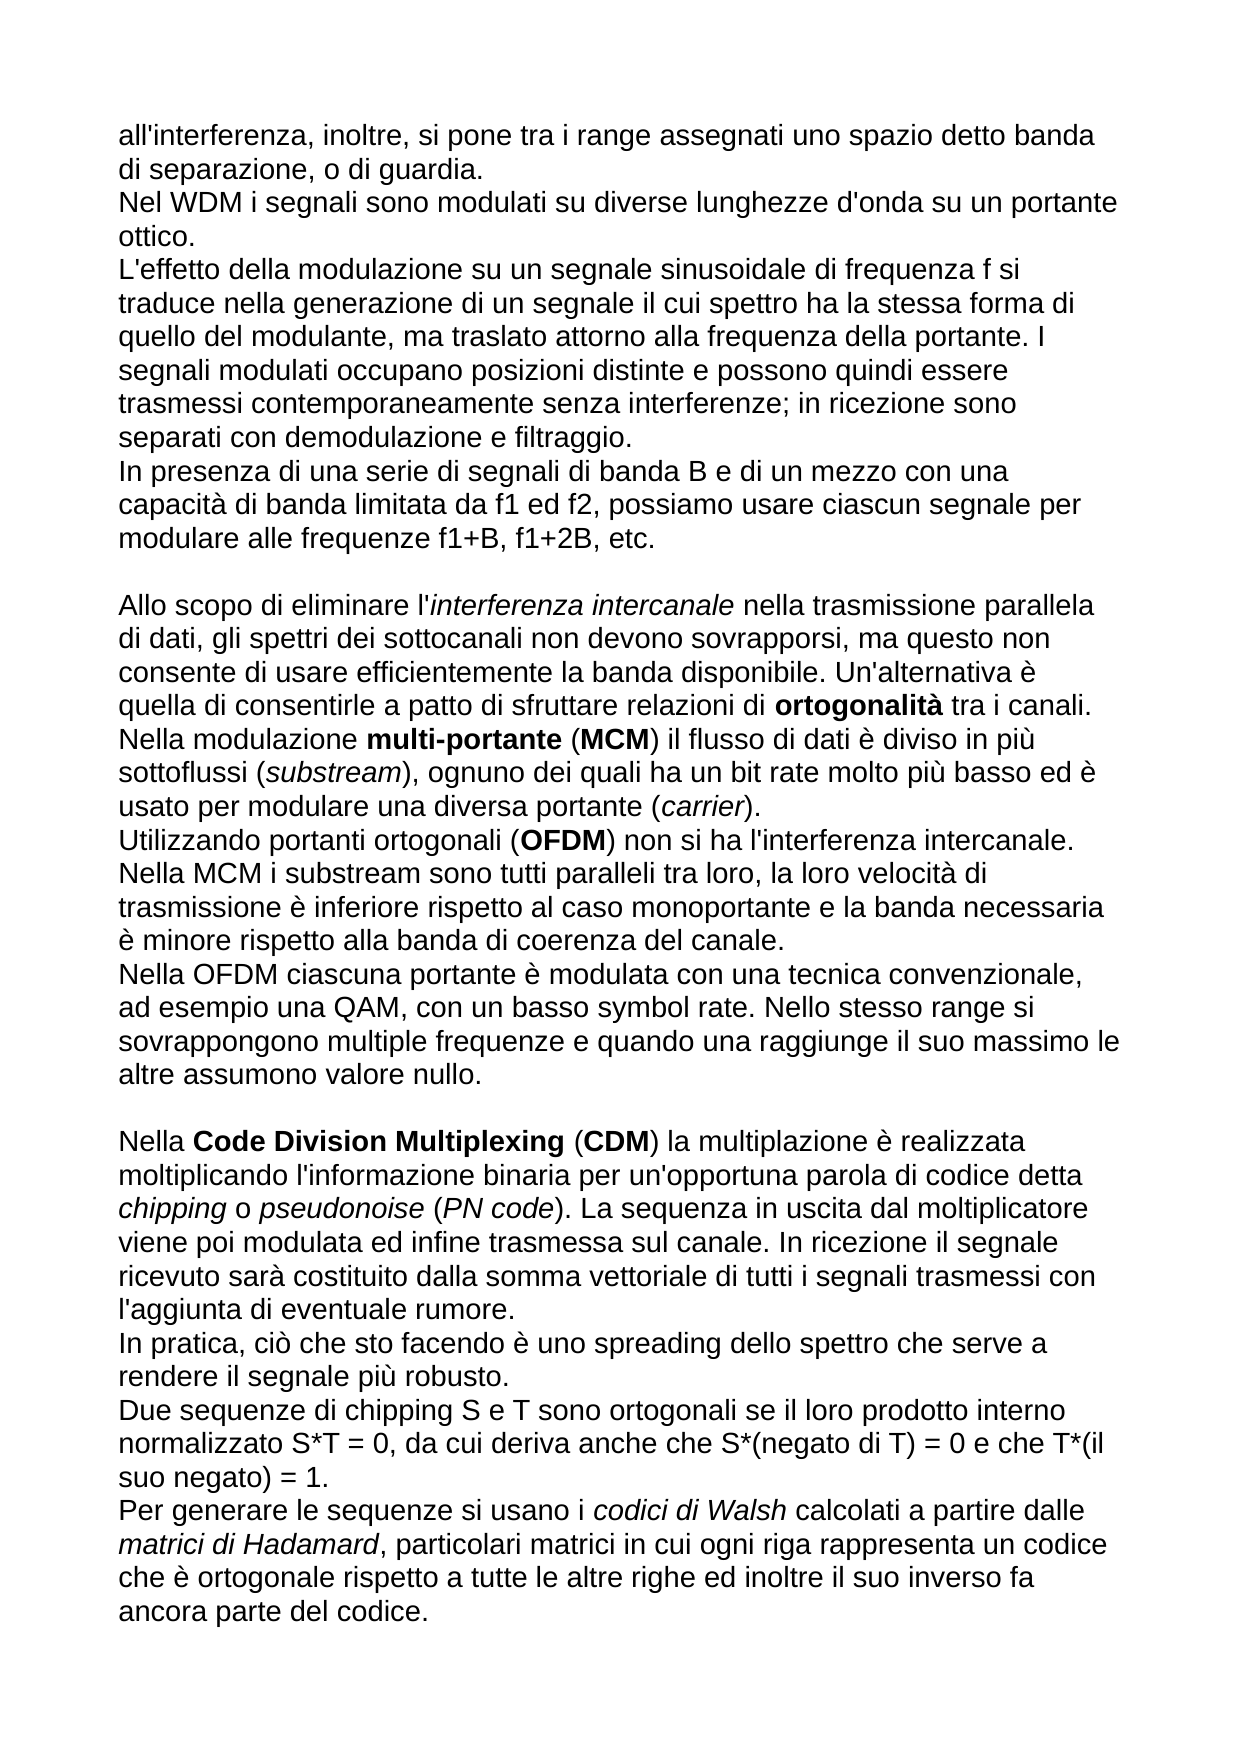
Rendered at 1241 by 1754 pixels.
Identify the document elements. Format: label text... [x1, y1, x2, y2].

text Due sequenze di chipping S e T sono ortogonali se il loro prodotto interno normalizzato S*T = 0, da cui deriva anche che S*(negato di T) = 0 e che T*(il suo negato) = 1. [118, 1393, 1122, 1493]
text Allo scopo di eliminare l'interferenza intercanale nella trasmissione parallela di dati, gli spettri dei sottocanali non devono sovrapporsi, ma questo non consente di usare efficientemente la banda disponibile. Un'alternativa è quella di consentirle a patto di sfruttare relazioni di ortogonalità tra i canali. [118, 588, 1122, 722]
text Per generare le sequenze si usano i codici di Walsh calcolati a partire dalle matrici di Hadamard, particolari matrici in cui ogni riga rappresenta un codice che è ortogonale rispetto a tutte le altre righe ed inoltre il suo inverso fa ancora parte del codice. [118, 1493, 1122, 1627]
text Nella modulazione multi-portante (MCM) il flusso di dati è diviso in più sottoflussi (substream), ognuno dei quali ha un bit rate molto più basso ed è usato per modulare una diversa portante (carrier). [118, 722, 1122, 822]
text Utilizzando portanti ortogonali (OFDM) non si ha l'interferenza intercanale. [118, 822, 1122, 856]
text In presenza di una serie di segnali di banda B e di un mezzo con una capacità di banda limitata da f1 ed f2, possiamo usare ciascun segnale per modulare alle frequenze f1+B, f1+2B, etc. [118, 453, 1122, 554]
text L'effetto della modulazione su un segnale sinusoidale di frequenza f si traduce nella generazione di un segnale il cui spettro ha la stessa forma di quello del modulante, ma traslato attorno alla frequenza della portante. I segnali modulati occupano posizioni distinte e possono quindi essere trasmessi contemporaneamente senza interferenze; in ricezione sono separati con demodulazione e filtraggio. [118, 252, 1122, 453]
text Nella MCM i substream sono tutti paralleli tra loro, la loro velocità di trasmissione è inferiore rispetto al caso monoportante e la banda necessaria è minore rispetto alla banda di coerenza del canale. [118, 856, 1122, 957]
text Nel WDM i segnali sono modulati su diverse lunghezze d'onda su un portante ottico. [118, 185, 1122, 252]
text Nella Code Division Multiplexing (CDM) la multiplazione è realizzata moltiplicando l'informazione binaria per un'opportuna parola di codice detta chipping o pseudonoise (PN code). La sequenza in uscita dal moltiplicatore viene poi modulata ed infine trasmessa sul canale. In ricezione il segnale ricevuto sarà costituito dalla somma vettoriale di tutti i segnali trasmessi con l'aggiunta di eventuale rumore. [118, 1124, 1122, 1326]
text Nella OFDM ciascuna portante è modulata con una tecnica convenzionale, ad esempio una QAM, con un basso symbol rate. Nello stesso range si sovrappongono multiple frequenze e quando una raggiunge il suo massimo le altre assumono valore nullo. [118, 957, 1122, 1091]
text all'interferenza, inoltre, si pone tra i range assegnati uno spazio detto banda di separazione, o di guardia. [118, 118, 1122, 185]
text In pratica, ciò che sto facendo è uno spreading dello spettro che serve a rendere il segnale più robusto. [118, 1326, 1122, 1393]
